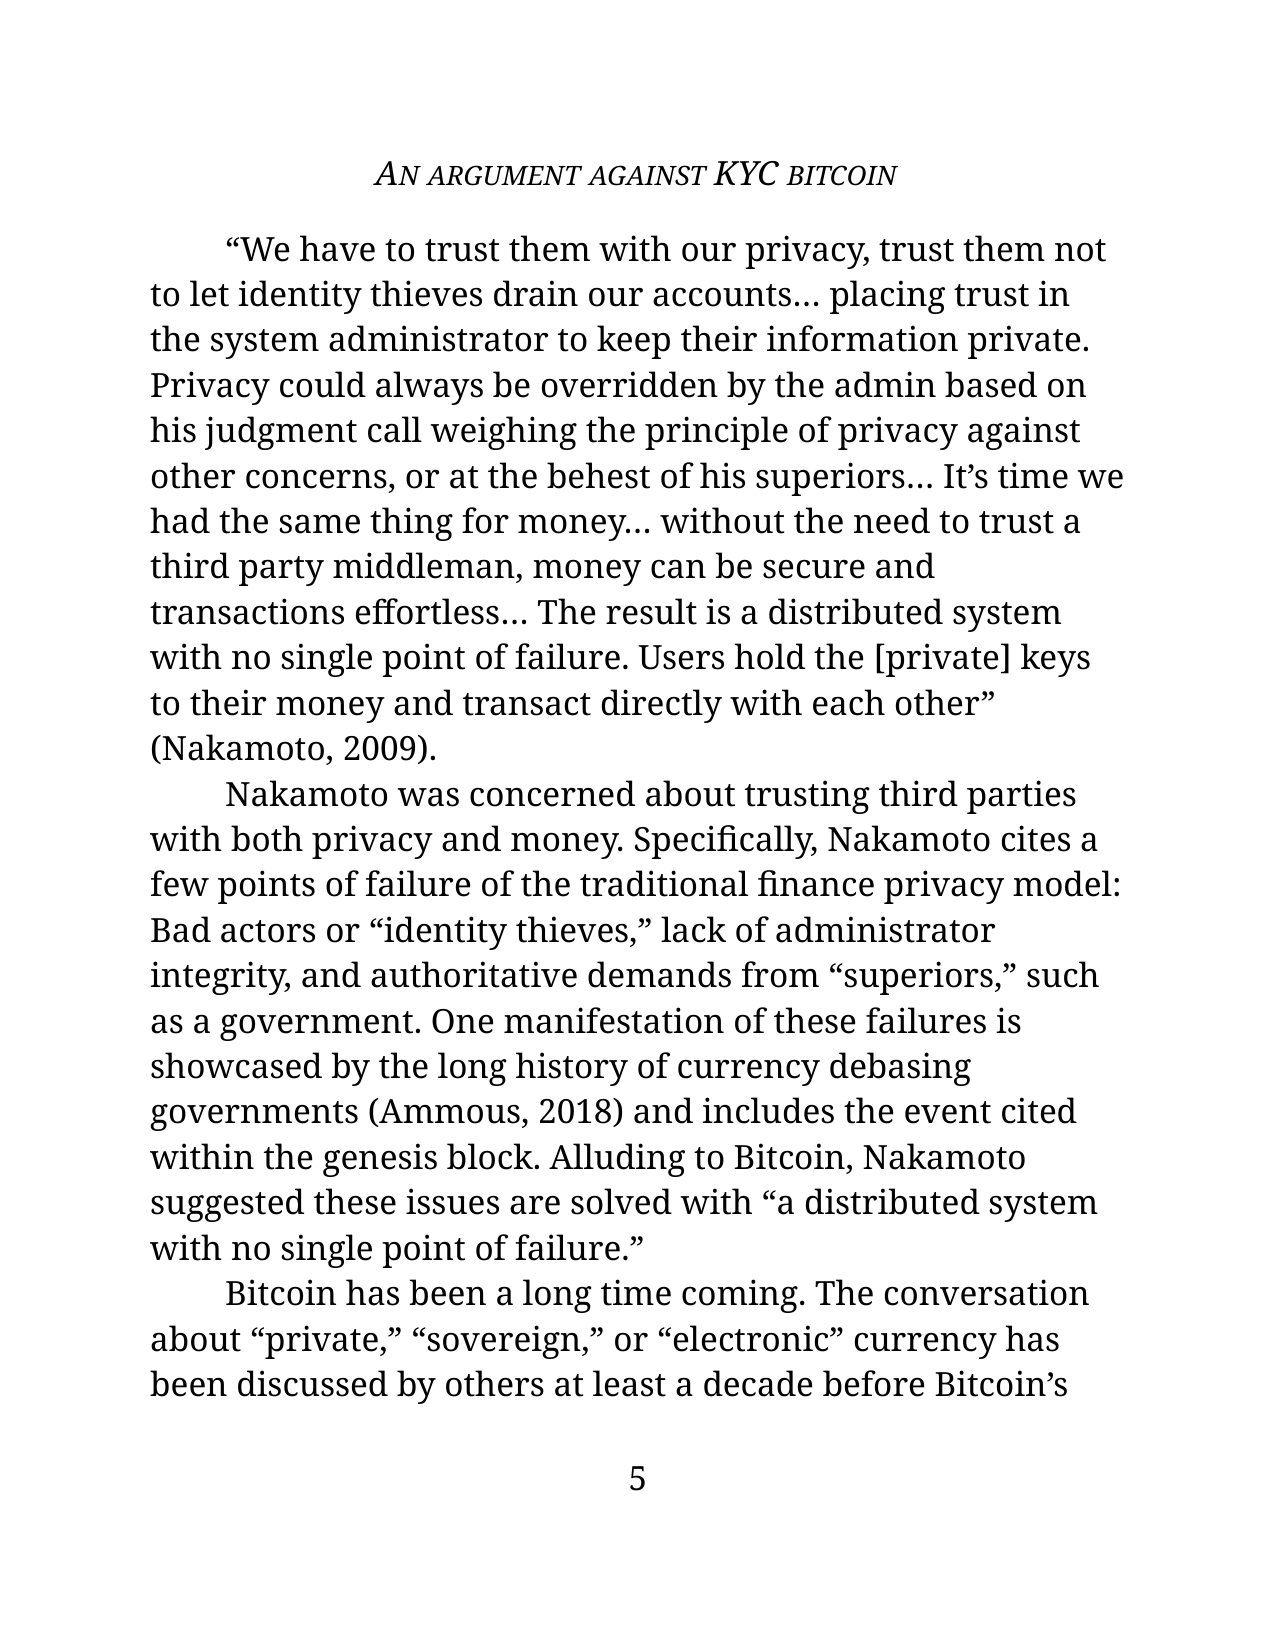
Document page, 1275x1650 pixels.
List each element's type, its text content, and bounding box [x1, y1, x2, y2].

text Nakamoto was concerned about trusting third parties with both privacy and money. Specifically, Nakamoto cites a few points of failure of the traditional finance privacy model: Bad actors or “identity thieves,” lack of administrator integrity, and authoritative demands from “superiors,” such as a government. One manifestation of these failures is showcased by the long history of currency debasing governments (Ammous, 2018) and includes the event cited within the genesis block. Alluding to Bitcoin, Nakamoto suggested these issues are solved with “a distributed system with no single point of failure.” [150, 770, 1125, 1270]
text “We have to trust them with our privacy, trust them not to let identity thieves drain our accounts… placing trust in the system administrator to keep their information private. Privacy could always be overridden by the admin based on his judgment call weighing the principle of privacy against other concerns, or at the behest of his superiors… It’s time we had the same thing for money… without the need to trust a third party middleman, money can be secure and transactions effortless… The result is a distributed system with no single point of failure. Users hold the [private] keys to their money and transact directly with each other” (Nakamoto, 2009). [150, 225, 1125, 770]
text Bitcoin has been a long time coming. The conversation about “private,” “sovereign,” or “electronic” currency has been discussed by others at least a decade before Bitcoin’s [150, 1270, 1125, 1406]
